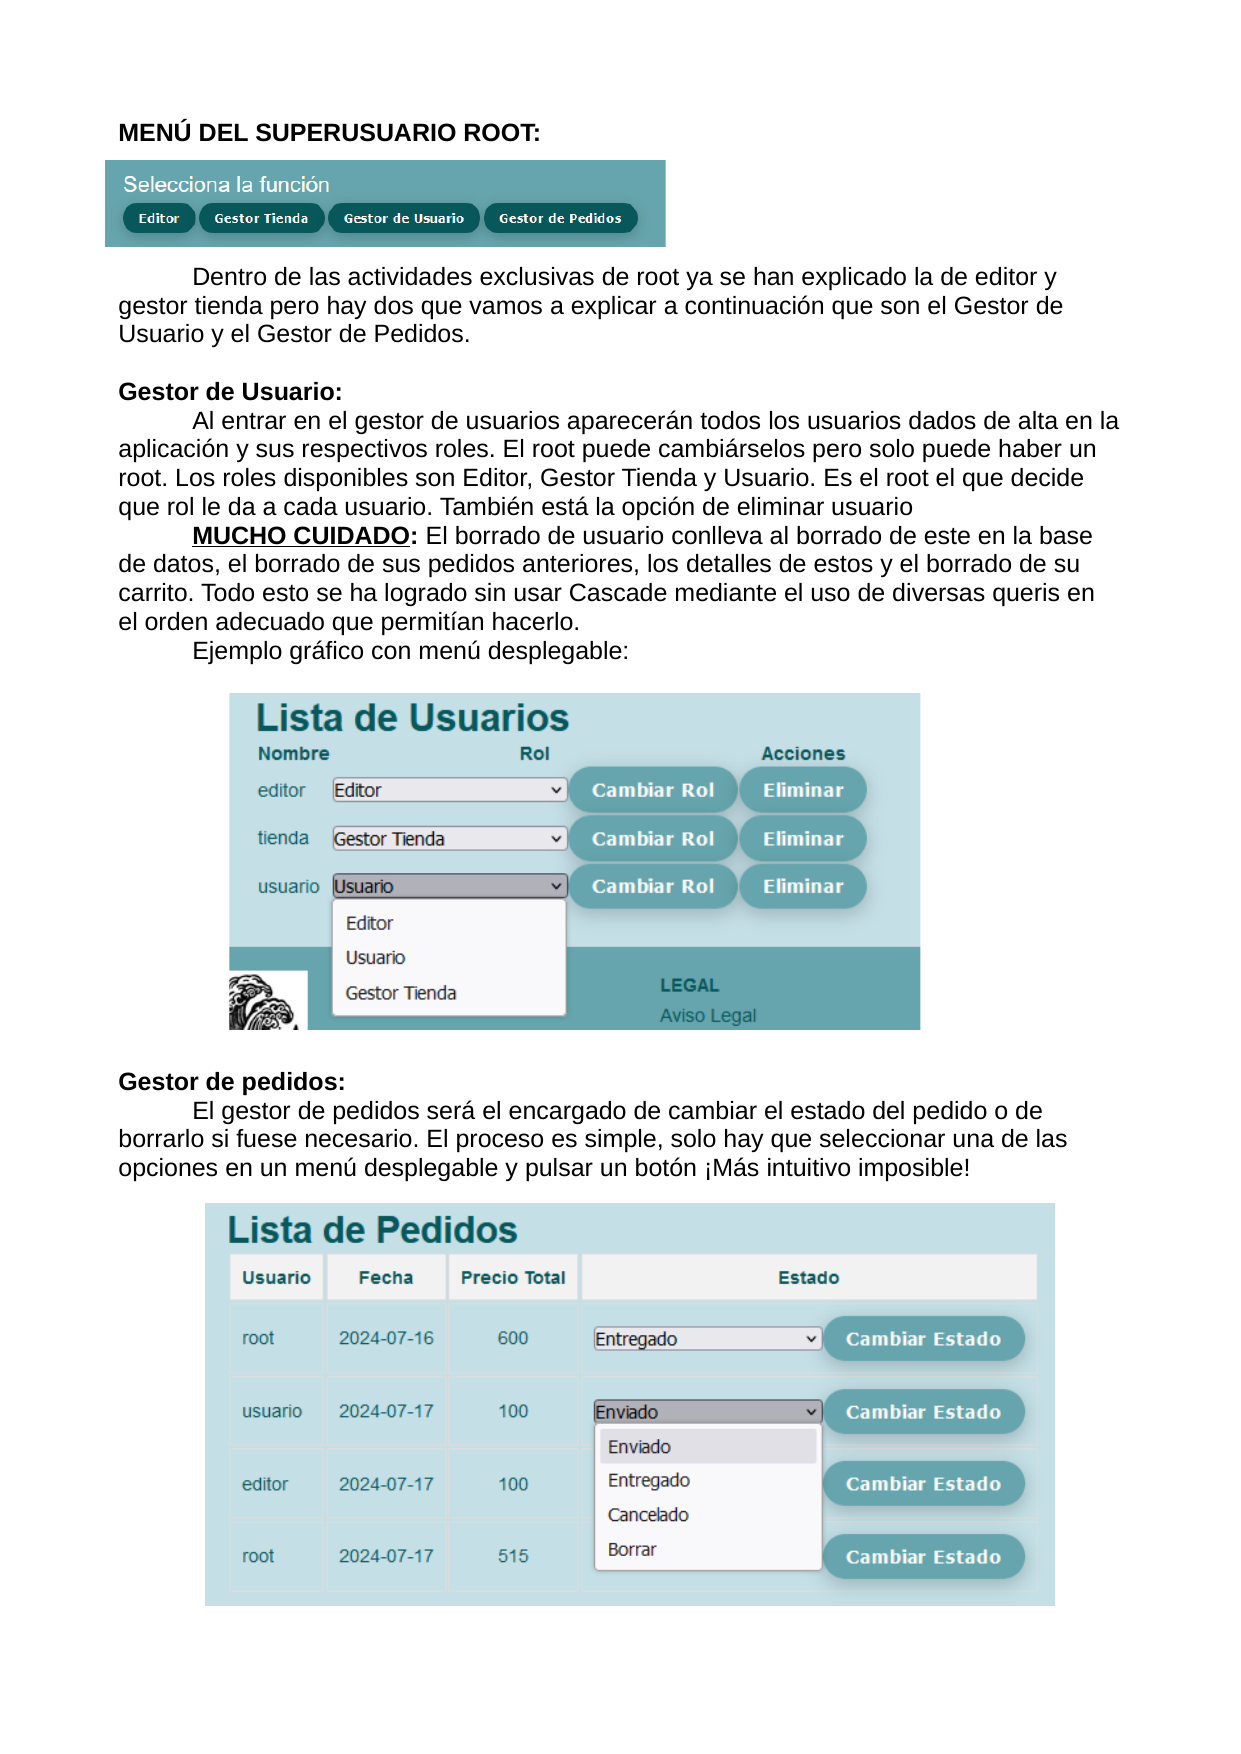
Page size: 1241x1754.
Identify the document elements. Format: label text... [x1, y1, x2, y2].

text Al entrar en el gestor de usuarios aparecerán todos los usuarios dados de alta en la aplicación y sus respectivos roles. El root puede cambiárselos pero solo puede haber un root. Los roles disponibles son Editor, Gestor Tienda y Usuario. Es el root el que decide que rol le da a cada usuario. También está la opción de eliminar usuario [118, 406, 1122, 521]
text Gestor de pedidos: [118, 1067, 1122, 1096]
picture [229, 693, 921, 1030]
picture [205, 1203, 1056, 1606]
text El gestor de pedidos será el encargado de cambiar el estado del pedido o de borrarlo si fuese necesario. El proceso es simple, solo hay que seleccionar una de las opciones en un menú desplegable y pulsar un botón ¡Más intuitivo imposible! [118, 1096, 1122, 1182]
picture [105, 160, 666, 247]
text Ejemplo gráfico con menú desplegable: [118, 636, 1122, 664]
text MENÚ DEL SUPERUSUARIO ROOT: [118, 118, 1122, 147]
text Gestor de Usuario: [118, 377, 1122, 406]
text Dentro de las actividades exclusivas de root ya se han explicado la de editor y gestor tienda pero hay dos que vamos a explicar a continuación que son el Gestor de Usuario y el Gestor de Pedidos. [118, 147, 1122, 348]
text MUCHO CUIDADO: El borrado de usuario conlleva al borrado de este en la base de datos, el borrado de sus pedidos anteriores, los detalles de estos y el borrado de su carrito. Todo esto se ha logrado sin usar Cascade mediante el uso de diversas queris en el orden adecuado que permitían hacerlo. [118, 521, 1122, 636]
